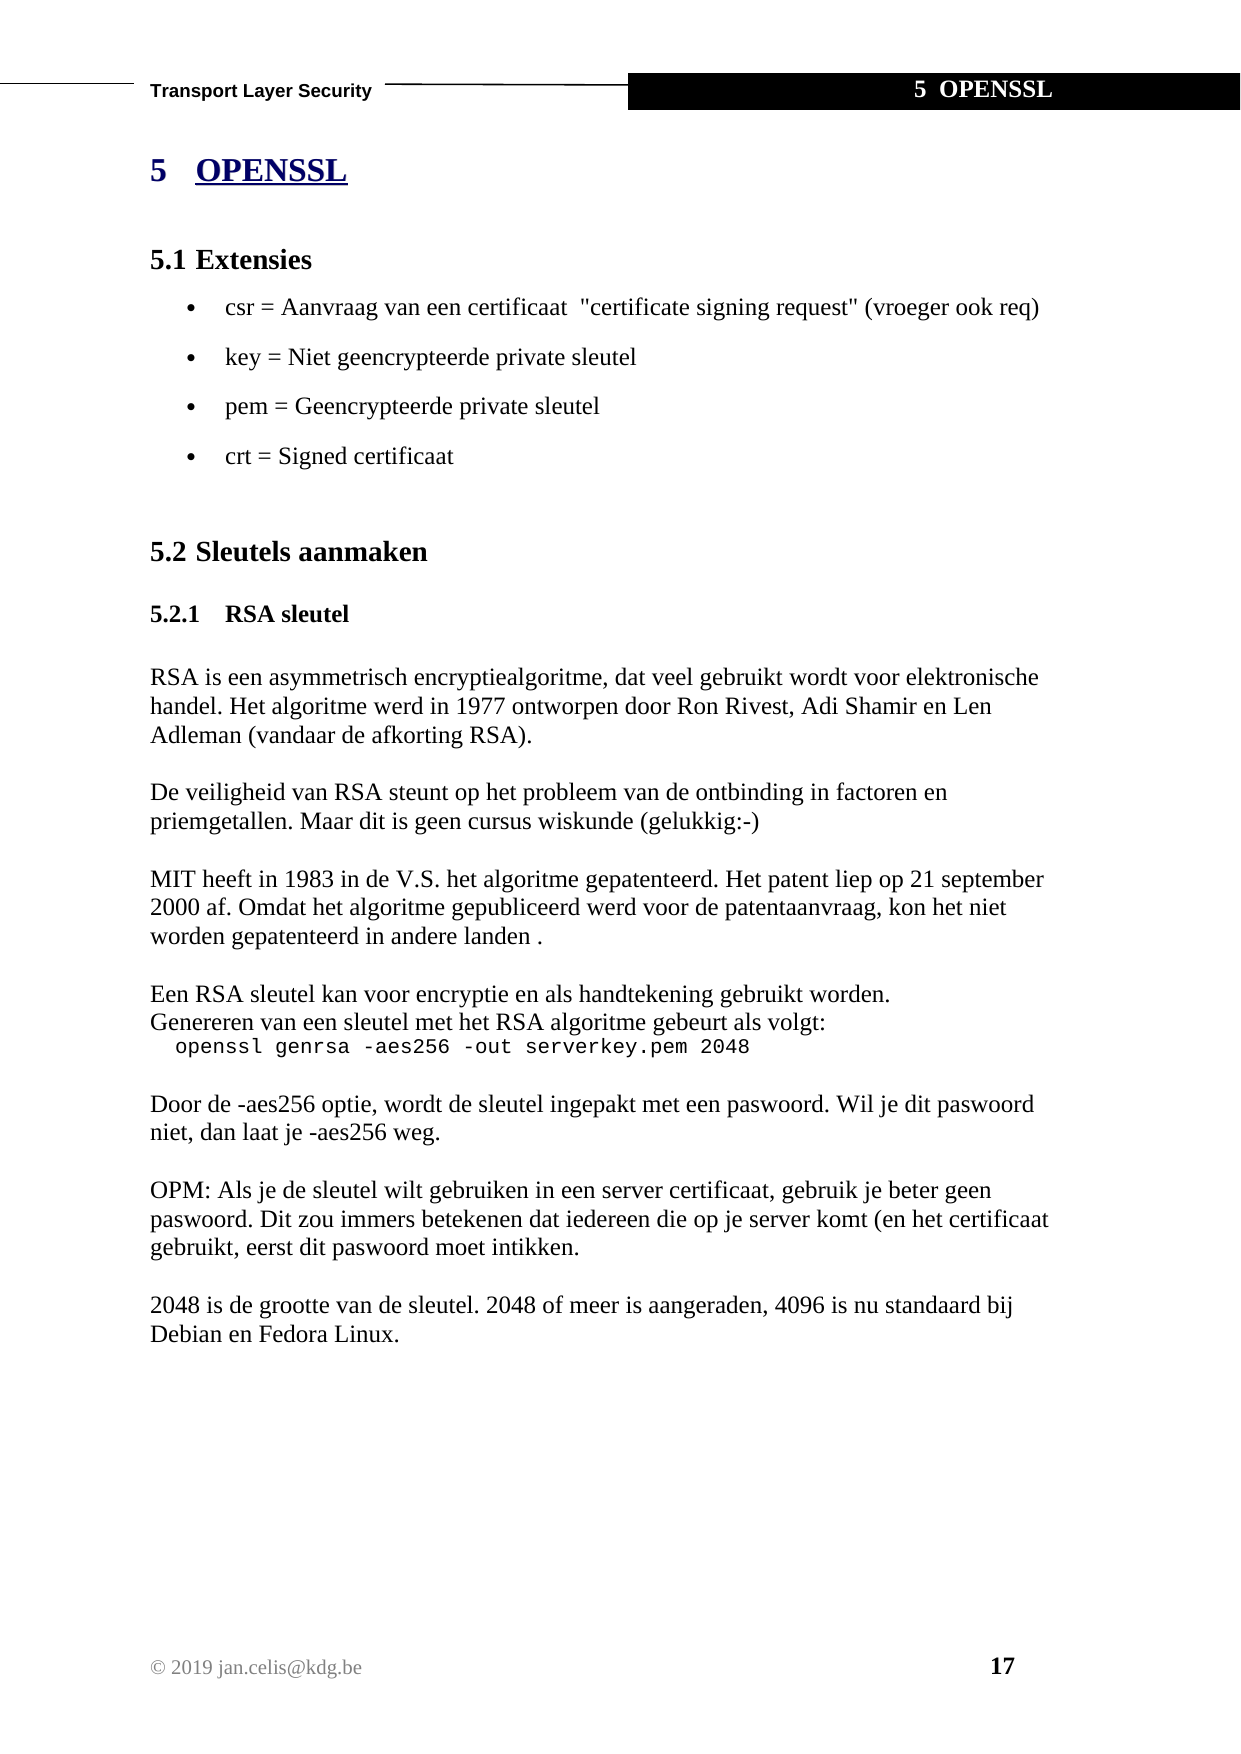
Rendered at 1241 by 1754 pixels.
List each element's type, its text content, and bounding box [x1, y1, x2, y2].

subtitle RSA sleutel [150, 599, 1053, 627]
text Genereren van een sleutel met het RSA algoritme gebeurt als volgt: [150, 1007, 1053, 1036]
list key = Niet geencrypteerde private sleutel [187, 342, 1053, 371]
text openssl genrsa -aes256 -out serverkey.pem 2048 [150, 1036, 1053, 1060]
text MIT heeft in 1983 in de V.S. het algoritme gepatenteerd. Het patent liep op 21 september 2000 af. Omdat het algoritme gepubliceerd werd voor de patentaanvraag, kon het niet worden gepatenteerd in andere landen . [150, 864, 1053, 950]
text Door de -aes256 optie, wordt de sleutel ingepakt met een paswoord. Wil je dit paswoord niet, dan laat je -aes256 weg. [150, 1089, 1053, 1146]
list pem = Geencrypteerde private sleutel [187, 391, 1053, 420]
text RSA is een asymmetrisch encryptiealgoritme, dat veel gebruikt wordt voor elektronische handel. Het algoritme werd in 1977 ontworpen door Ron Rivest, Adi Shamir en Len Adleman (vandaar de afkorting RSA). [150, 662, 1053, 749]
subtitle Sleutels aanmaken [150, 534, 1053, 567]
list csr = Aanvraag van een certificaat "certificate signing request" (vroeger ook req) [187, 292, 1053, 321]
text Een RSA sleutel kan voor encryptie en als handtekening gebruikt worden. [150, 979, 1053, 1007]
text De veiligheid van RSA steunt op het probleem van de ontbinding in factoren en priemgetallen. Maar dit is geen cursus wiskunde (gelukkig:-) [150, 777, 1053, 835]
text OPM: Als je de sleutel wilt gebruiken in een server certificaat, gebruik je beter geen paswoord. Dit zou immers betekenen dat iedereen die op je server komt (en het certificaat gebruikt, eerst dit paswoord moet intikken. [150, 1175, 1053, 1261]
list crt = Signed certificaat [187, 441, 1053, 498]
text 2048 is de grootte van de sleutel. 2048 of meer is aangeraden, 4096 is nu standaard bij Debian en Fedora Linux. [150, 1290, 1053, 1347]
subtitle Extensies [150, 242, 1053, 276]
subtitle OPENSSL [150, 150, 1053, 188]
